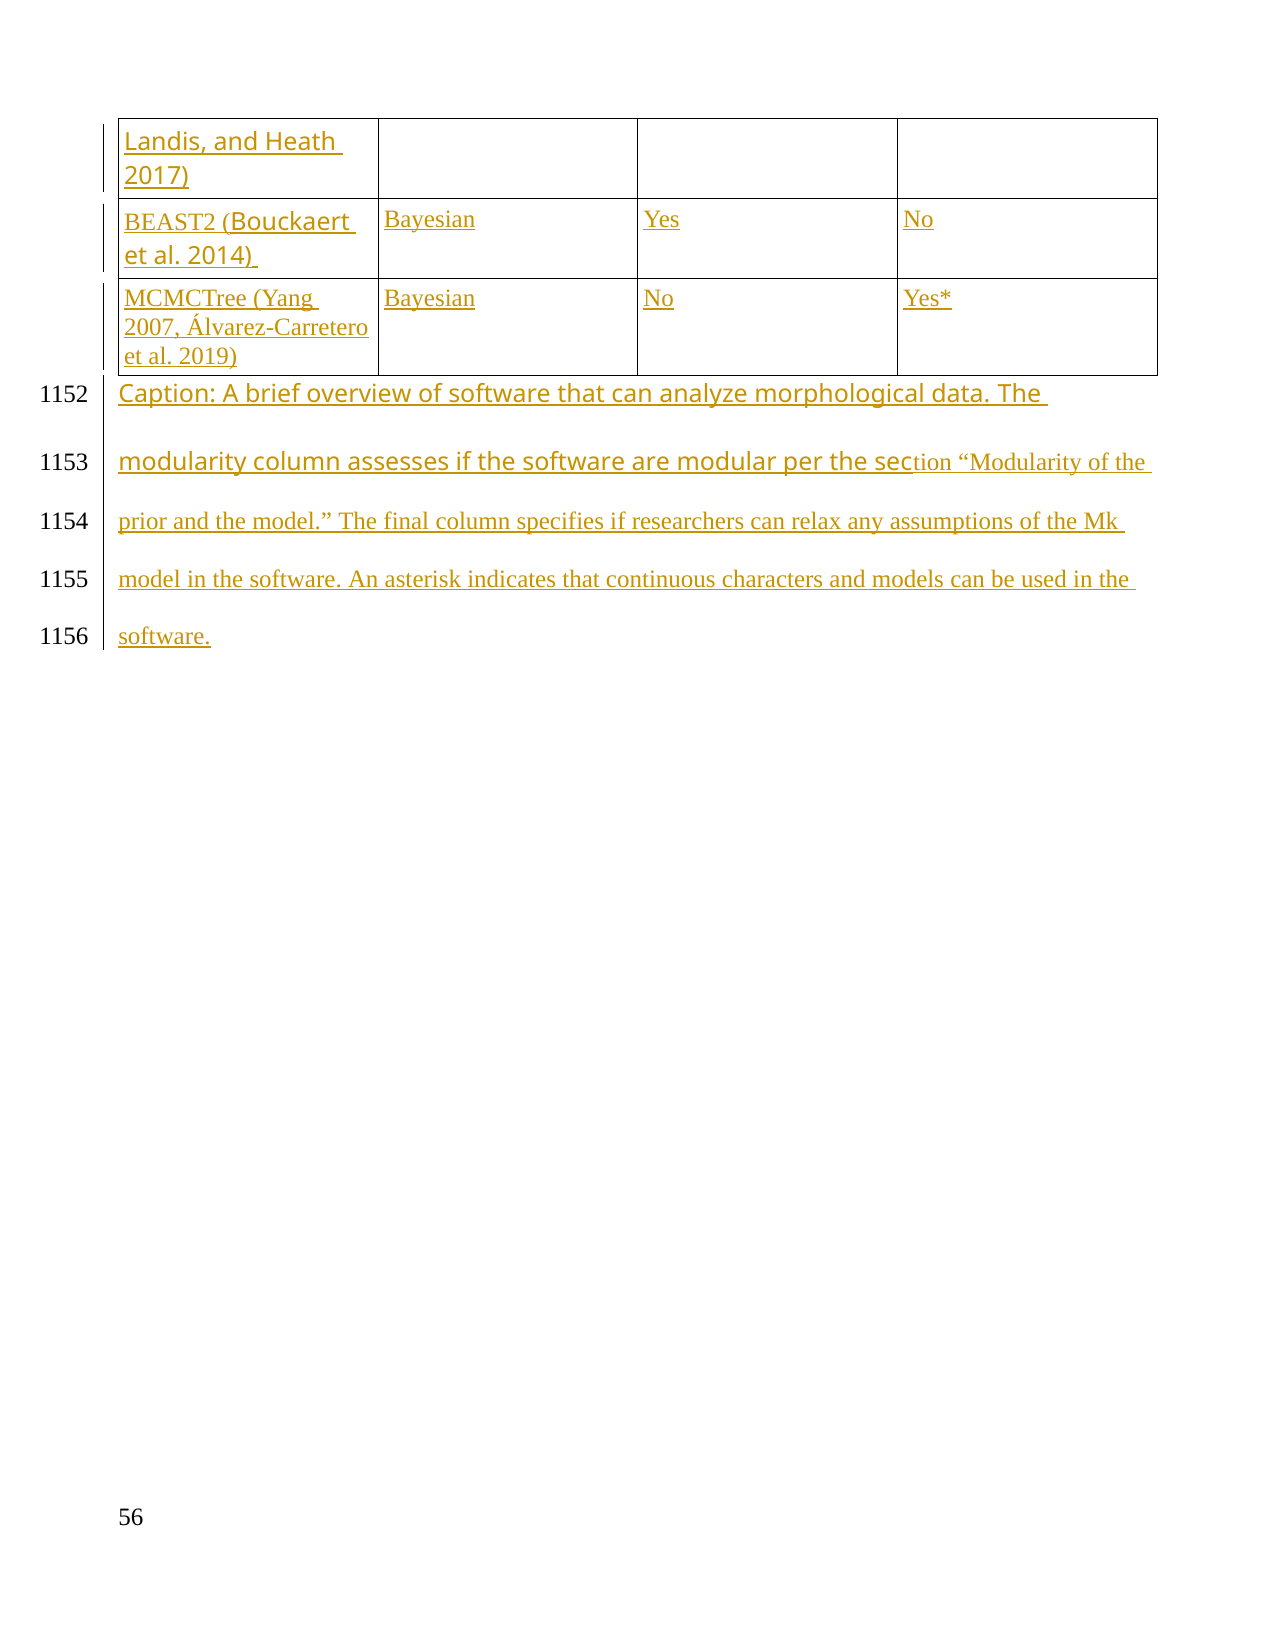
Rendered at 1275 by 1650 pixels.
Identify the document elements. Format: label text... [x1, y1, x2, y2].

table_cell Yes [638, 199, 897, 277]
table_cell Bayesian [379, 199, 637, 277]
table_cell Bayesian [379, 279, 637, 375]
table_cell BEAST2 (Bouckaert et al. 2014) [119, 199, 378, 277]
table_cell MCMCTree (Yang 2007, Álvarez-Carretero et al. 2019) [119, 279, 378, 375]
table_cell No [638, 279, 897, 375]
table_cell [638, 119, 897, 198]
table_cell [898, 119, 1157, 198]
table_cell Landis, and Heath 2017) [119, 119, 378, 198]
table_cell No [898, 199, 1157, 277]
text Caption: A brief overview of software that can analyze morphological data. The modularity column assesses if the software are modular per the section “Modularity of the prior and the model.” The final column specifies if researchers can relax any assumptions of the Mk model in the software. An asterisk indicates that continuous characters and models can be used in the software. [118, 376, 1157, 650]
table_cell [379, 119, 637, 198]
table_cell Yes* [898, 279, 1157, 375]
